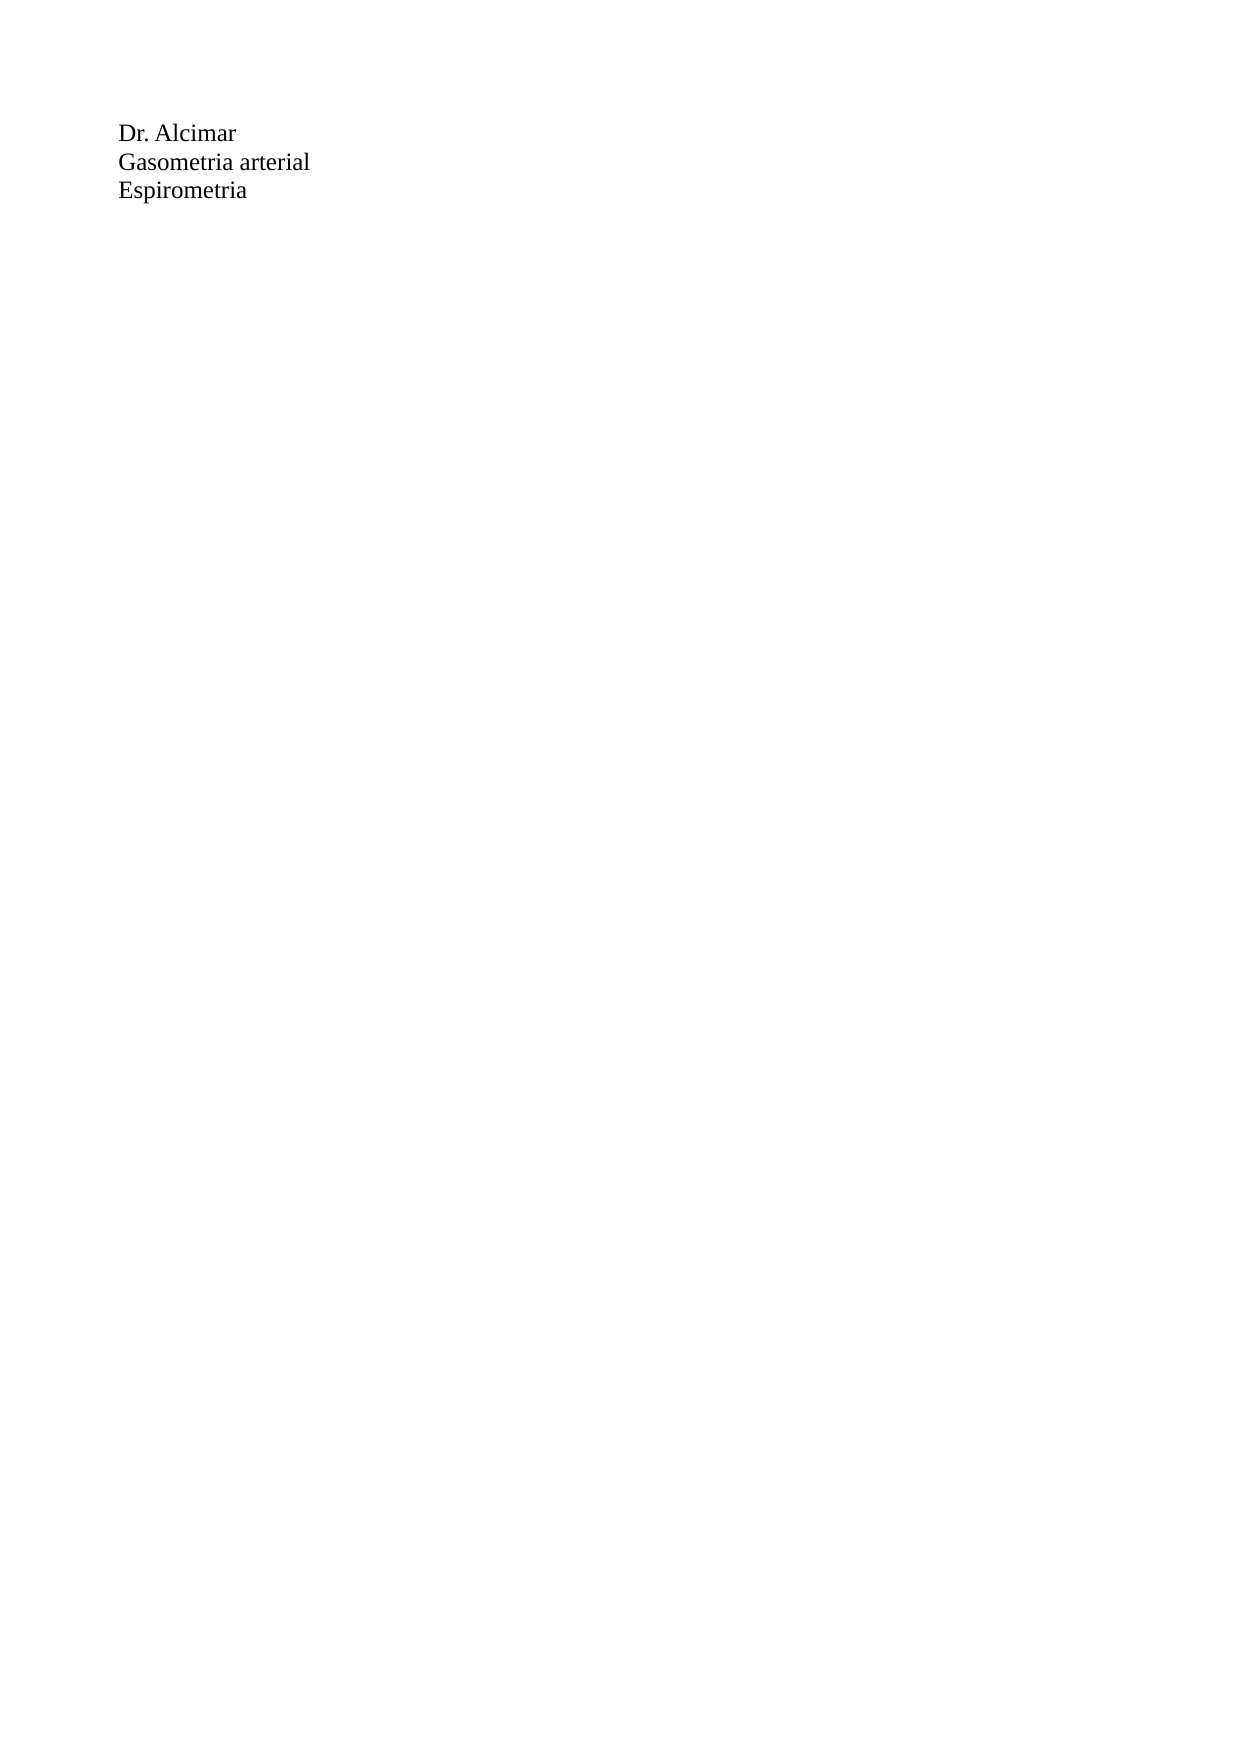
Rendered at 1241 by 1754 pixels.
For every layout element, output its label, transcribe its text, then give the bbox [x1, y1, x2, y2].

text Gasometria arterial [118, 147, 1122, 176]
text Dr. Alcimar [118, 118, 1122, 147]
text Espirometria [118, 176, 1122, 204]
